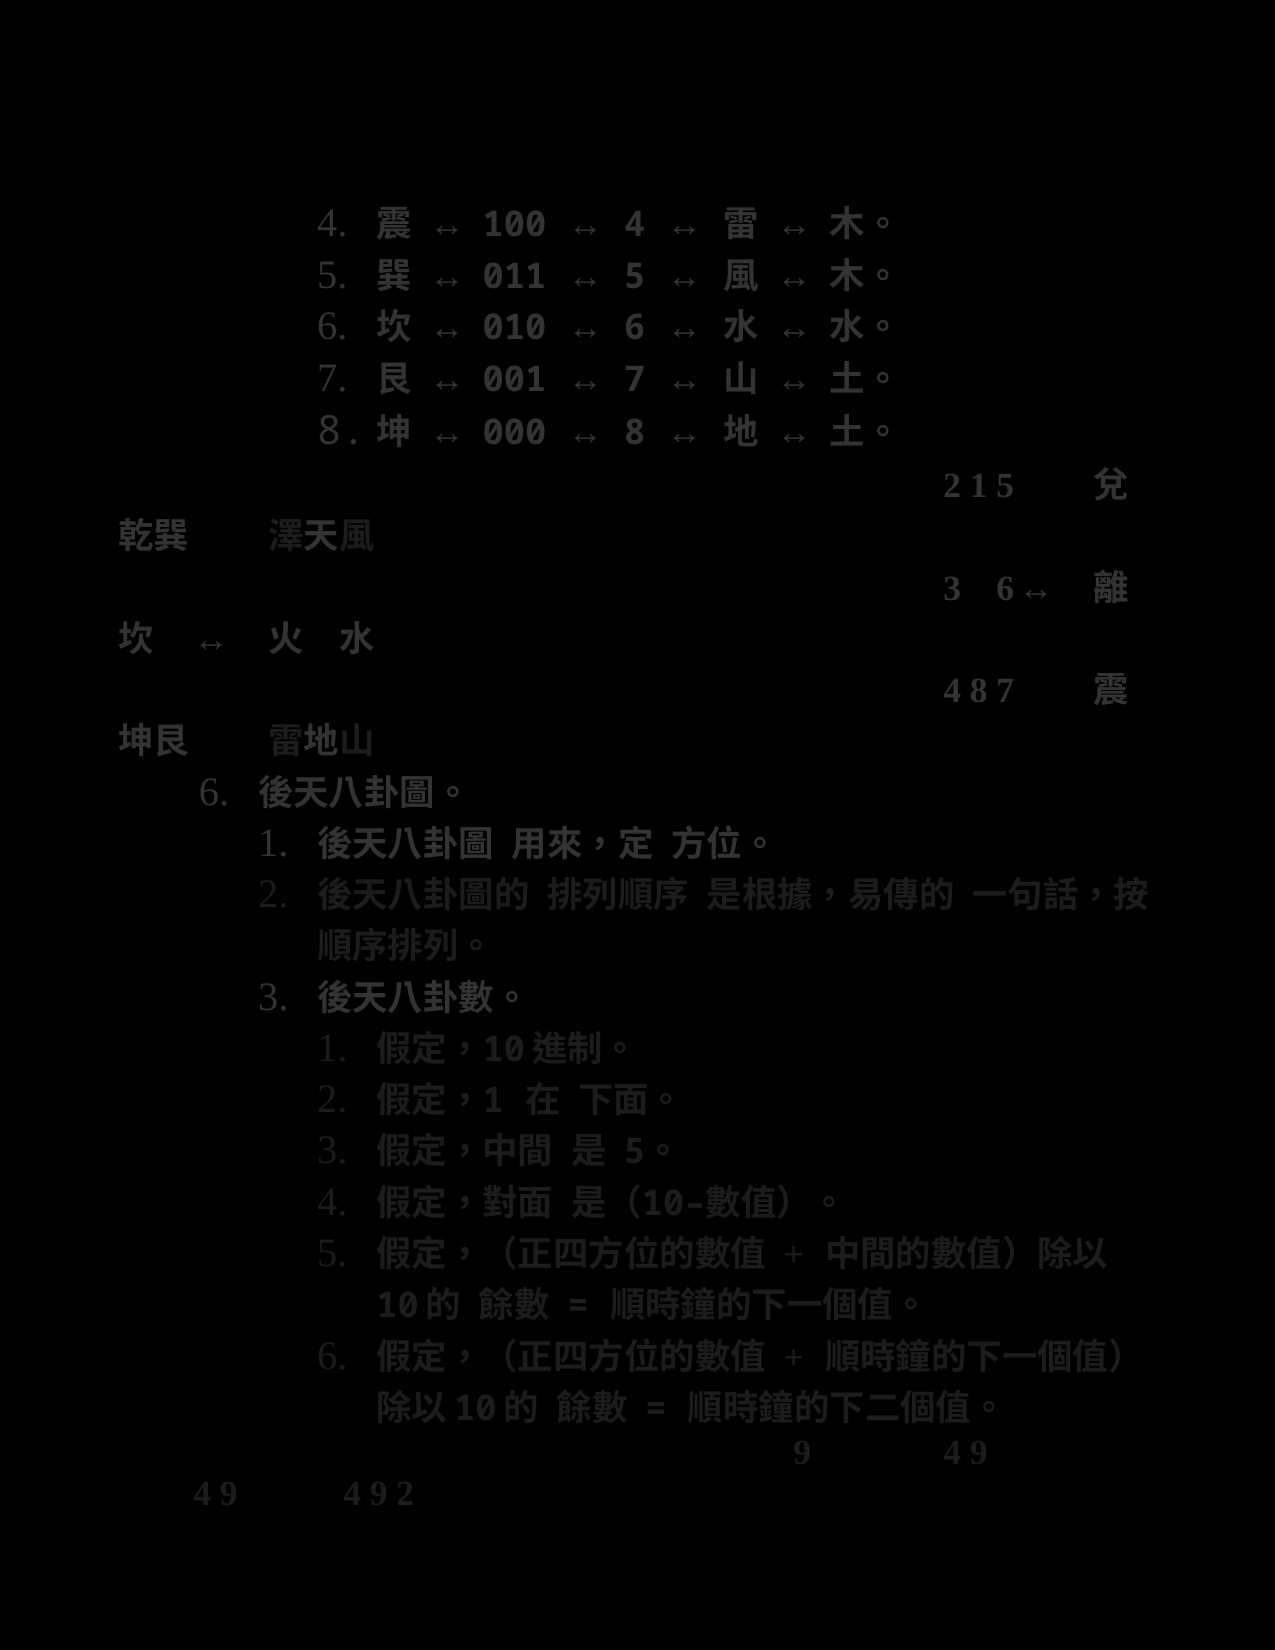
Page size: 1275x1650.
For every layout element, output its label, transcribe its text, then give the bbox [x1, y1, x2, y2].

list 後天八卦圖 用來，定 方位。 [258, 815, 1157, 866]
list 假定，（正四方位的數值 + 順時鐘的下一個值）除以10的 餘數 = 順時鐘的下二個值。 [317, 1328, 1157, 1431]
list 假定，對面 是（10–數值）。 [317, 1174, 1157, 1226]
list 艮 ↔ 001 ↔ 7 ↔ 山 ↔ 土。 [317, 350, 1157, 401]
list 假定，中間 是 5。 [317, 1123, 1157, 1174]
list 坎 ↔ 010 ↔ 6 ↔ 水 ↔ 水。 [317, 298, 1157, 350]
list 坤 ↔ 000 ↔ 8 ↔ 地 ↔ 土。 [317, 401, 1157, 456]
list 震 ↔ 100 ↔ 4 ↔ 雷 ↔ 木。 [317, 196, 1157, 247]
text 9 4 9 4 9 4 9 2 [118, 1431, 1157, 1513]
list 後天八卦圖。 [199, 764, 1157, 815]
list 假定，10進制。 [317, 1020, 1157, 1071]
list 假定，1 在 下面。 [317, 1071, 1157, 1123]
list 後天八卦數。 [258, 969, 1157, 1020]
text 4 8 7 震坤艮 雷地山 [118, 661, 1157, 764]
text 2 1 5 兌乾巽 澤天風 [118, 456, 1157, 559]
list 巽 ↔ 011 ↔ 5 ↔ 風 ↔ 木。 [317, 247, 1157, 298]
list 後天八卦圖的 排列順序 是根據，易傳的 一句話，按 順序排列。 [258, 866, 1157, 969]
list 假定，（正四方位的數值 + 中間的數值）除以10的 餘數 = 順時鐘的下一個值。 [317, 1226, 1157, 1328]
text 3 6 ↔ 離 坎 ↔ 火 水 [118, 559, 1157, 661]
